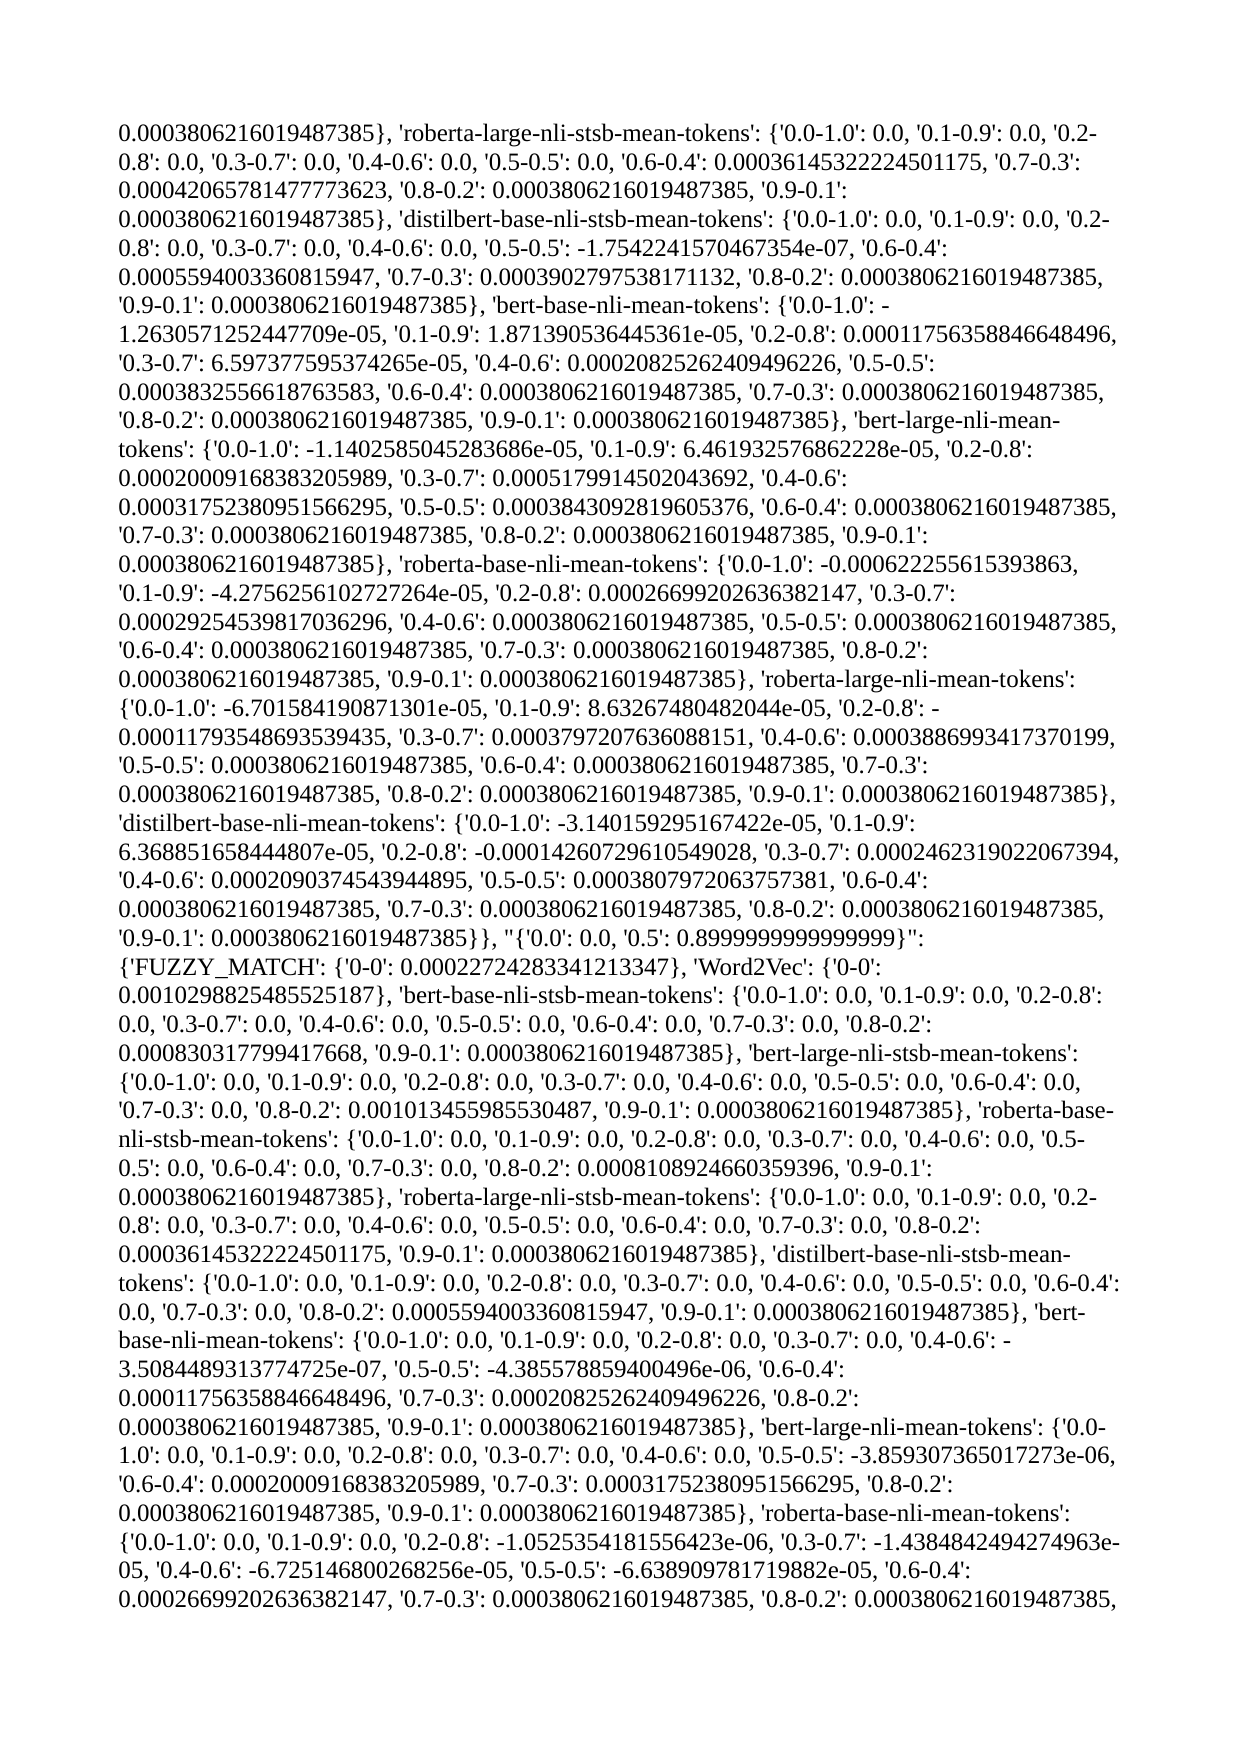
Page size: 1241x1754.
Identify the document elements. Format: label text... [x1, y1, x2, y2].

text 0.0003806216019487385}, 'roberta-large-nli-stsb-mean-tokens': {'0.0-1.0': 0.0, '0.1-0.9': 0.0, '0.2-0.8': 0.0, '0.3-0.7': 0.0, '0.4-0.6': 0.0, '0.5-0.5': 0.0, '0.6-0.4': 0.00036145322224501175, '0.7-0.3': 0.00042065781477773623, '0.8-0.2': 0.0003806216019487385, '0.9-0.1': 0.0003806216019487385}, 'distilbert-base-nli-stsb-mean-tokens': {'0.0-1.0': 0.0, '0.1-0.9': 0.0, '0.2-0.8': 0.0, '0.3-0.7': 0.0, '0.4-0.6': 0.0, '0.5-0.5': -1.7542241570467354e-07, '0.6-0.4': 0.0005594003360815947, '0.7-0.3': 0.0003902797538171132, '0.8-0.2': 0.0003806216019487385, '0.9-0.1': 0.0003806216019487385}, 'bert-base-nli-mean-tokens': {'0.0-1.0': -1.2630571252447709e-05, '0.1-0.9': 1.871390536445361e-05, '0.2-0.8': 0.00011756358846648496, '0.3-0.7': 6.597377595374265e-05, '0.4-0.6': 0.00020825262409496226, '0.5-0.5': 0.0003832556618763583, '0.6-0.4': 0.0003806216019487385, '0.7-0.3': 0.0003806216019487385, '0.8-0.2': 0.0003806216019487385, '0.9-0.1': 0.0003806216019487385}, 'bert-large-nli-mean-tokens': {'0.0-1.0': -1.1402585045283686e-05, '0.1-0.9': 6.461932576862228e-05, '0.2-0.8': 0.00020009168383205989, '0.3-0.7': 0.0005179914502043692, '0.4-0.6': 0.00031752380951566295, '0.5-0.5': 0.0003843092819605376, '0.6-0.4': 0.0003806216019487385, '0.7-0.3': 0.0003806216019487385, '0.8-0.2': 0.0003806216019487385, '0.9-0.1': 0.0003806216019487385}, 'roberta-base-nli-mean-tokens': {'0.0-1.0': -0.000622255615393863, '0.1-0.9': -4.2756256102727264e-05, '0.2-0.8': 0.00026699202636382147, '0.3-0.7': 0.00029254539817036296, '0.4-0.6': 0.0003806216019487385, '0.5-0.5': 0.0003806216019487385, '0.6-0.4': 0.0003806216019487385, '0.7-0.3': 0.0003806216019487385, '0.8-0.2': 0.0003806216019487385, '0.9-0.1': 0.0003806216019487385}, 'roberta-large-nli-mean-tokens': {'0.0-1.0': -6.701584190871301e-05, '0.1-0.9': 8.63267480482044e-05, '0.2-0.8': -0.00011793548693539435, '0.3-0.7': 0.0003797207636088151, '0.4-0.6': 0.0003886993417370199, '0.5-0.5': 0.0003806216019487385, '0.6-0.4': 0.0003806216019487385, '0.7-0.3': 0.0003806216019487385, '0.8-0.2': 0.0003806216019487385, '0.9-0.1': 0.0003806216019487385}, 'distilbert-base-nli-mean-tokens': {'0.0-1.0': -3.140159295167422e-05, '0.1-0.9': 6.368851658444807e-05, '0.2-0.8': -0.00014260729610549028, '0.3-0.7': 0.0002462319022067394, '0.4-0.6': 0.0002090374543944895, '0.5-0.5': 0.0003807972063757381, '0.6-0.4': 0.0003806216019487385, '0.7-0.3': 0.0003806216019487385, '0.8-0.2': 0.0003806216019487385, '0.9-0.1': 0.0003806216019487385}}, "{'0.0': 0.0, '0.5': 0.8999999999999999}": {'FUZZY_MATCH': {'0-0': 0.00022724283341213347}, 'Word2Vec': {'0-0': 0.0010298825485525187}, 'bert-base-nli-stsb-mean-tokens': {'0.0-1.0': 0.0, '0.1-0.9': 0.0, '0.2-0.8': 0.0, '0.3-0.7': 0.0, '0.4-0.6': 0.0, '0.5-0.5': 0.0, '0.6-0.4': 0.0, '0.7-0.3': 0.0, '0.8-0.2': 0.000830317799417668, '0.9-0.1': 0.0003806216019487385}, 'bert-large-nli-stsb-mean-tokens': {'0.0-1.0': 0.0, '0.1-0.9': 0.0, '0.2-0.8': 0.0, '0.3-0.7': 0.0, '0.4-0.6': 0.0, '0.5-0.5': 0.0, '0.6-0.4': 0.0, '0.7-0.3': 0.0, '0.8-0.2': 0.001013455985530487, '0.9-0.1': 0.0003806216019487385}, 'roberta-base-nli-stsb-mean-tokens': {'0.0-1.0': 0.0, '0.1-0.9': 0.0, '0.2-0.8': 0.0, '0.3-0.7': 0.0, '0.4-0.6': 0.0, '0.5-0.5': 0.0, '0.6-0.4': 0.0, '0.7-0.3': 0.0, '0.8-0.2': 0.0008108924660359396, '0.9-0.1': 0.0003806216019487385}, 'roberta-large-nli-stsb-mean-tokens': {'0.0-1.0': 0.0, '0.1-0.9': 0.0, '0.2-0.8': 0.0, '0.3-0.7': 0.0, '0.4-0.6': 0.0, '0.5-0.5': 0.0, '0.6-0.4': 0.0, '0.7-0.3': 0.0, '0.8-0.2': 0.00036145322224501175, '0.9-0.1': 0.0003806216019487385}, 'distilbert-base-nli-stsb-mean-tokens': {'0.0-1.0': 0.0, '0.1-0.9': 0.0, '0.2-0.8': 0.0, '0.3-0.7': 0.0, '0.4-0.6': 0.0, '0.5-0.5': 0.0, '0.6-0.4': 0.0, '0.7-0.3': 0.0, '0.8-0.2': 0.0005594003360815947, '0.9-0.1': 0.0003806216019487385}, 'bert-base-nli-mean-tokens': {'0.0-1.0': 0.0, '0.1-0.9': 0.0, '0.2-0.8': 0.0, '0.3-0.7': 0.0, '0.4-0.6': -3.5084489313774725e-07, '0.5-0.5': -4.385578859400496e-06, '0.6-0.4': 0.00011756358846648496, '0.7-0.3': 0.00020825262409496226, '0.8-0.2': 0.0003806216019487385, '0.9-0.1': 0.0003806216019487385}, 'bert-large-nli-mean-tokens': {'0.0-1.0': 0.0, '0.1-0.9': 0.0, '0.2-0.8': 0.0, '0.3-0.7': 0.0, '0.4-0.6': 0.0, '0.5-0.5': -3.859307365017273e-06, '0.6-0.4': 0.00020009168383205989, '0.7-0.3': 0.00031752380951566295, '0.8-0.2': 0.0003806216019487385, '0.9-0.1': 0.0003806216019487385}, 'roberta-base-nli-mean-tokens': {'0.0-1.0': 0.0, '0.1-0.9': 0.0, '0.2-0.8': -1.0525354181556423e-06, '0.3-0.7': -1.4384842494274963e-05, '0.4-0.6': -6.725146800268256e-05, '0.5-0.5': -6.638909781719882e-05, '0.6-0.4': 0.00026699202636382147, '0.7-0.3': 0.0003806216019487385, '0.8-0.2': 0.0003806216019487385, [118, 118, 1122, 1613]
